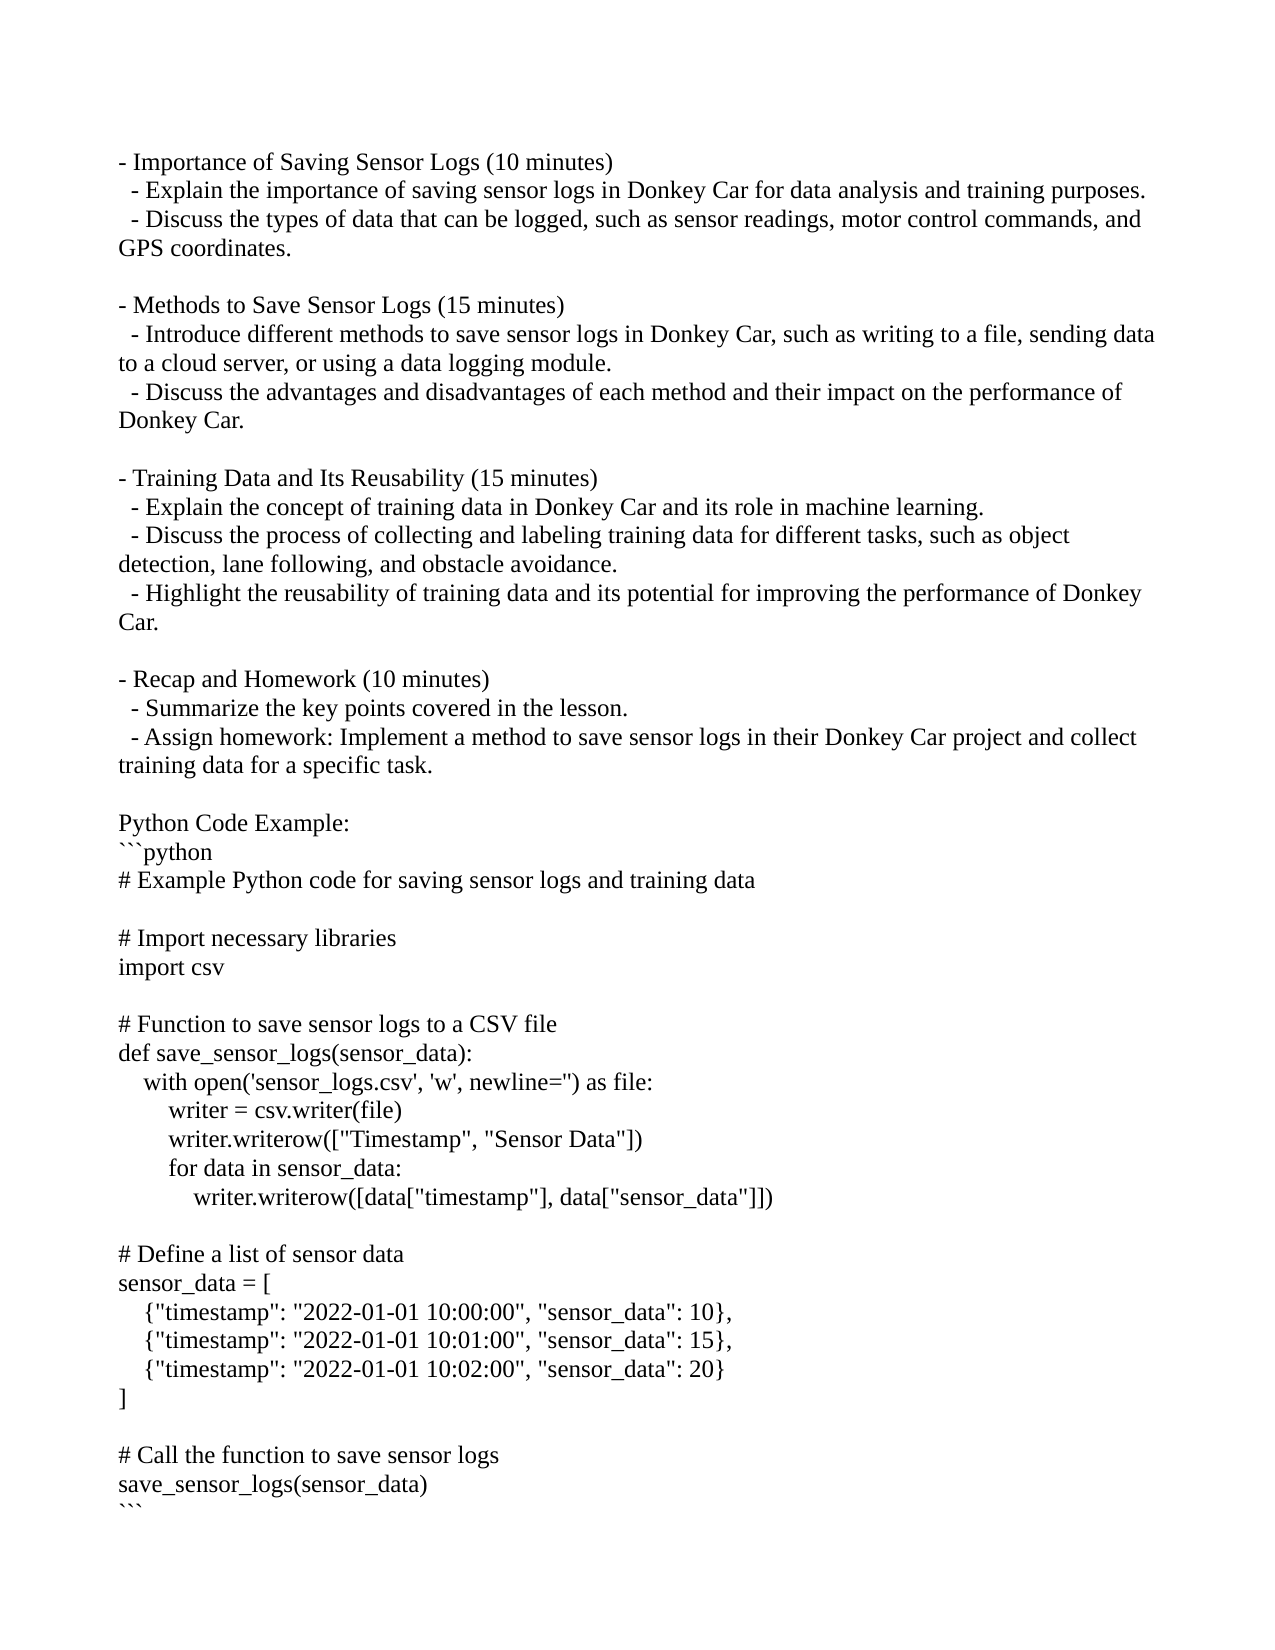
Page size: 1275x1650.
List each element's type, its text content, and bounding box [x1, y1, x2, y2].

text import csv [118, 952, 1157, 981]
text ```python [118, 837, 1157, 866]
text for data in sensor_data: [118, 1153, 1157, 1182]
text with open('sensor_logs.csv', 'w', newline='') as file: [118, 1067, 1157, 1096]
text - Discuss the advantages and disadvantages of each method and their impact on the performance of Donkey Car. [118, 377, 1157, 434]
text def save_sensor_logs(sensor_data): [118, 1038, 1157, 1067]
text - Explain the importance of saving sensor logs in Donkey Car for data analysis and training purposes. [118, 176, 1157, 204]
text {"timestamp": "2022-01-01 10:00:00", "sensor_data": 10}, [118, 1297, 1157, 1326]
text - Introduce different methods to save sensor logs in Donkey Car, such as writing to a file, sending data to a cloud server, or using a data logging module. [118, 319, 1157, 377]
text ``` [118, 1498, 1157, 1527]
text {"timestamp": "2022-01-01 10:01:00", "sensor_data": 15}, [118, 1326, 1157, 1354]
text writer.writerow(["Timestamp", "Sensor Data"]) [118, 1124, 1157, 1153]
text - Discuss the types of data that can be logged, such as sensor readings, motor control commands, and GPS coordinates. [118, 204, 1157, 262]
text Python Code Example: [118, 808, 1157, 837]
text writer = csv.writer(file) [118, 1096, 1157, 1124]
text - Assign homework: Implement a method to save sensor logs in their Donkey Car project and collect training data for a specific task. [118, 722, 1157, 779]
text # Define a list of sensor data [118, 1239, 1157, 1268]
text # Function to save sensor logs to a CSV file [118, 1009, 1157, 1038]
text - Explain the concept of training data in Donkey Car and its role in machine learning. [118, 492, 1157, 521]
text sensor_data = [ [118, 1268, 1157, 1297]
text ] [118, 1383, 1157, 1412]
text # Call the function to save sensor logs [118, 1441, 1157, 1469]
text # Import necessary libraries [118, 923, 1157, 952]
text - Importance of Saving Sensor Logs (10 minutes) [118, 147, 1157, 176]
text writer.writerow([data["timestamp"], data["sensor_data"]]) [118, 1182, 1157, 1211]
text - Recap and Homework (10 minutes) [118, 664, 1157, 693]
text - Methods to Save Sensor Logs (15 minutes) [118, 291, 1157, 319]
text - Discuss the process of collecting and labeling training data for different tasks, such as object detection, lane following, and obstacle avoidance. [118, 521, 1157, 578]
text # Example Python code for saving sensor logs and training data [118, 866, 1157, 894]
text - Summarize the key points covered in the lesson. [118, 693, 1157, 722]
text {"timestamp": "2022-01-01 10:02:00", "sensor_data": 20} [118, 1354, 1157, 1383]
text - Highlight the reusability of training data and its potential for improving the performance of Donkey Car. [118, 578, 1157, 636]
text - Training Data and Its Reusability (15 minutes) [118, 463, 1157, 492]
text save_sensor_logs(sensor_data) [118, 1469, 1157, 1498]
